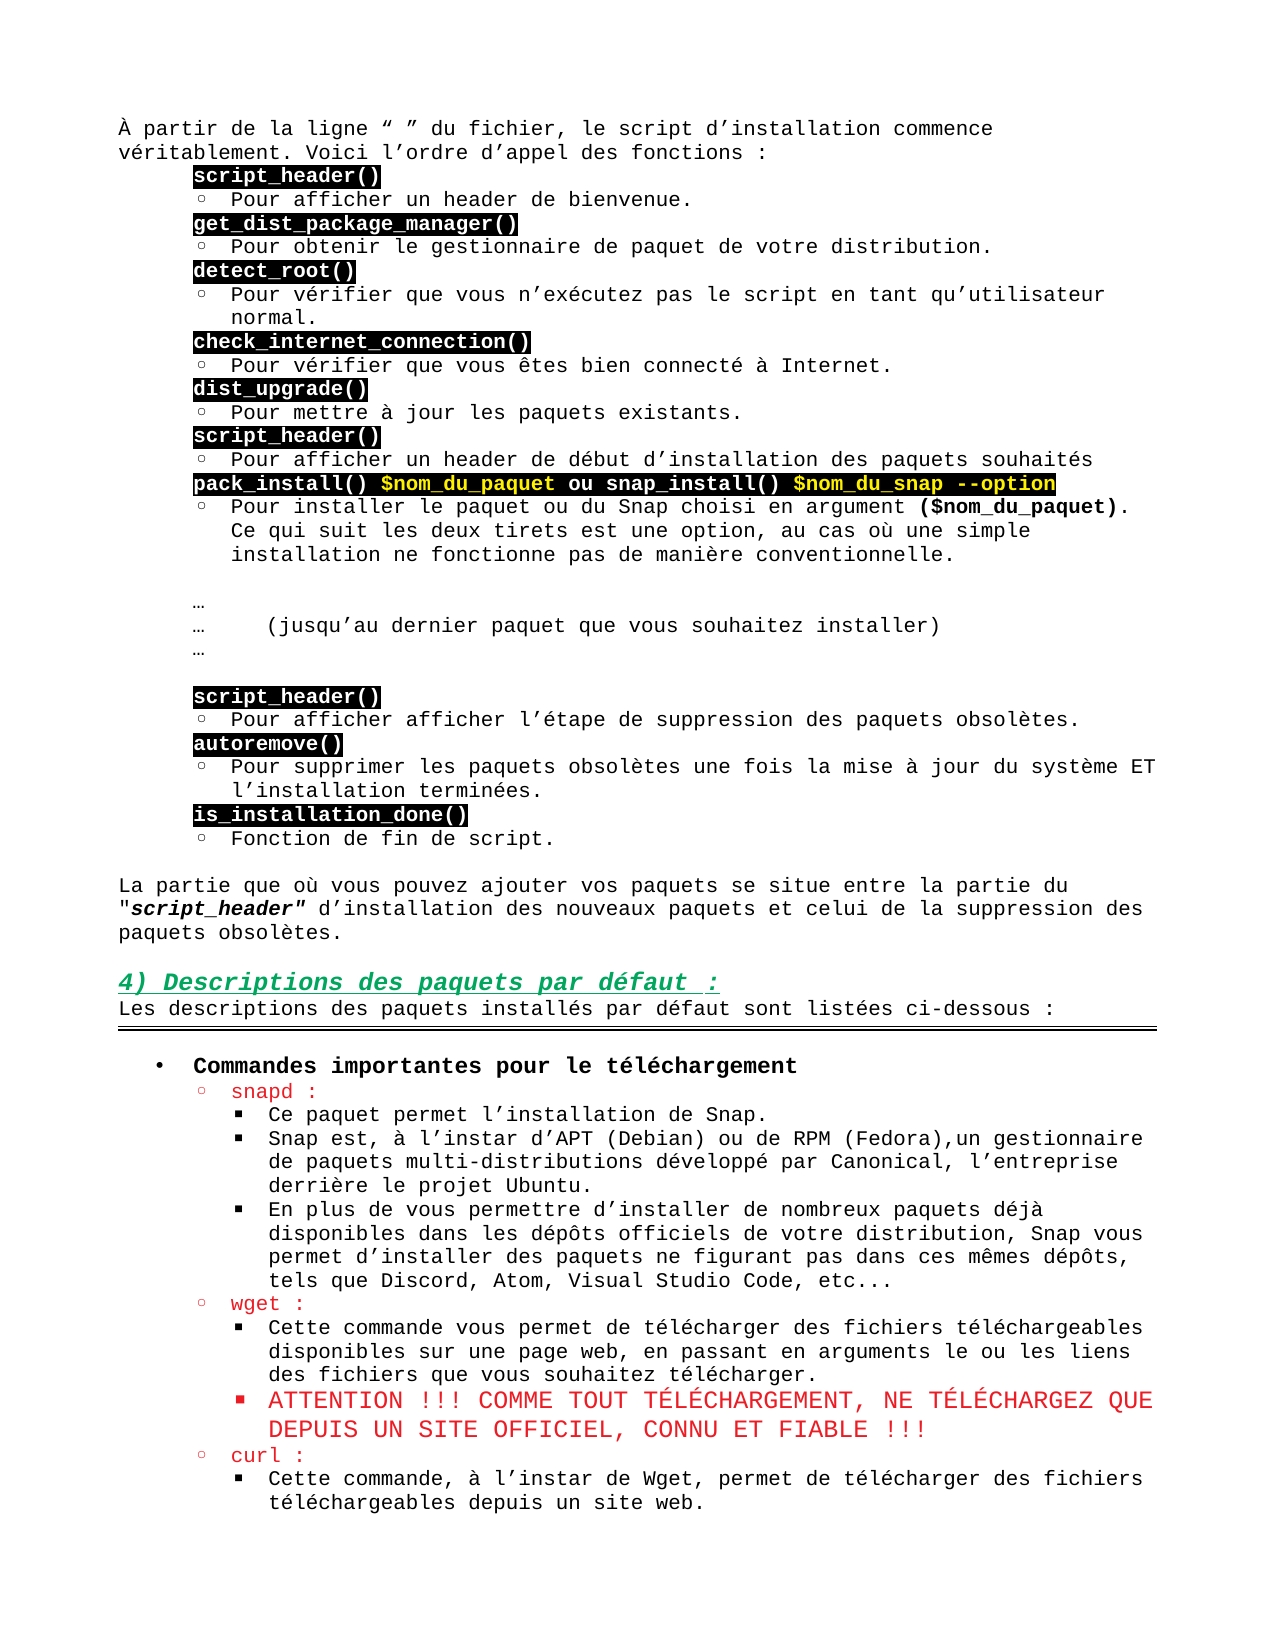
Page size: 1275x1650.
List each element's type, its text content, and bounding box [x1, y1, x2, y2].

list pack_install() $nom_du_paquet ou snap_install() $nom_du_snap --option [156, 473, 1157, 496]
list Fonction de fin de script. [193, 827, 1157, 851]
list script_header() [156, 165, 1157, 189]
list Pour vérifier que vous n’exécutez pas le script en tant qu’utilisateur normal. [193, 284, 1157, 331]
list Commandes importantes pour le téléchargement [156, 1055, 1157, 1081]
list Pour vérifier que vous êtes bien connecté à Internet. [193, 354, 1157, 378]
text … (jusqu’au dernier paquet que vous souhaitez installer) [118, 615, 1157, 638]
list autoremove() [156, 733, 1157, 757]
list dist_upgrade() [156, 378, 1157, 402]
list Pour supprimer les paquets obsolètes une fois la mise à jour du système ET l’installation terminées. [193, 757, 1157, 804]
list Pour afficher un header de début d’installation des paquets souhaités [193, 449, 1157, 473]
list wget : [193, 1293, 1157, 1317]
list script_header() [156, 686, 1157, 709]
text 4) Descriptions des paquets par défaut : [118, 969, 1157, 998]
list Snap est, à l’instar d’APT (Debian) ou de RPM (Fedora),un gestionnaire de paquets multi-distributions développé par Canonical, l’entreprise derrière le projet Ubuntu. [231, 1128, 1157, 1199]
text … [118, 638, 1157, 662]
text La partie que où vous pouvez ajouter vos paquets se situe entre la partie du "script_header" d’installation des nouveaux paquets et celui de la suppression des paquets obsolètes. [118, 875, 1157, 946]
list Pour installer le paquet ou du Snap choisi en argument ($nom_du_paquet). Ce qui suit les deux tirets est une option, au cas où une simple installation ne fonctionne pas de manière conventionnelle. [193, 496, 1157, 567]
list ATTENTION !!! COMME TOUT TÉLÉCHARGEMENT, NE TÉLÉCHARGEZ QUE DEPUIS UN SITE OFFICIEL, CONNU ET FIABLE !!! [231, 1388, 1157, 1445]
list detect_root() [156, 260, 1157, 284]
list script_header() [156, 426, 1157, 449]
text … [118, 591, 1157, 615]
list get_dist_package_manager() [156, 213, 1157, 236]
list Cette commande vous permet de télécharger des fichiers téléchargeables disponibles sur une page web, en passant en arguments le ou les liens des fichiers que vous souhaitez télécharger. [231, 1317, 1157, 1388]
text À partir de la ligne “ ” du fichier, le script d’installation commence véritablement. Voici l’ordre d’appel des fonctions : [118, 118, 1157, 165]
list En plus de vous permettre d’installer de nombreux paquets déjà disponibles dans les dépôts officiels de votre distribution, Snap vous permet d’installer des paquets ne figurant pas dans ces mêmes dépôts, tels que Discord, Atom, Visual Studio Code, etc... [231, 1199, 1157, 1293]
list Ce paquet permet l’installation de Snap. [231, 1104, 1157, 1128]
list Pour mettre à jour les paquets existants. [193, 402, 1157, 426]
list check_internet_connection() [156, 331, 1157, 354]
list Cette commande, à l’instar de Wget, permet de télécharger des fichiers téléchargeables depuis un site web. [231, 1468, 1157, 1516]
text Les descriptions des paquets installés par défaut sont listées ci-dessous : [118, 998, 1157, 1026]
list Pour afficher afficher l’étape de suppression des paquets obsolètes. [193, 709, 1157, 733]
list snapd : [193, 1081, 1157, 1104]
list is_installation_done() [156, 804, 1157, 827]
list Pour obtenir le gestionnaire de paquet de votre distribution. [193, 236, 1157, 260]
list Pour afficher un header de bienvenue. [193, 189, 1157, 213]
list curl : [193, 1445, 1157, 1468]
